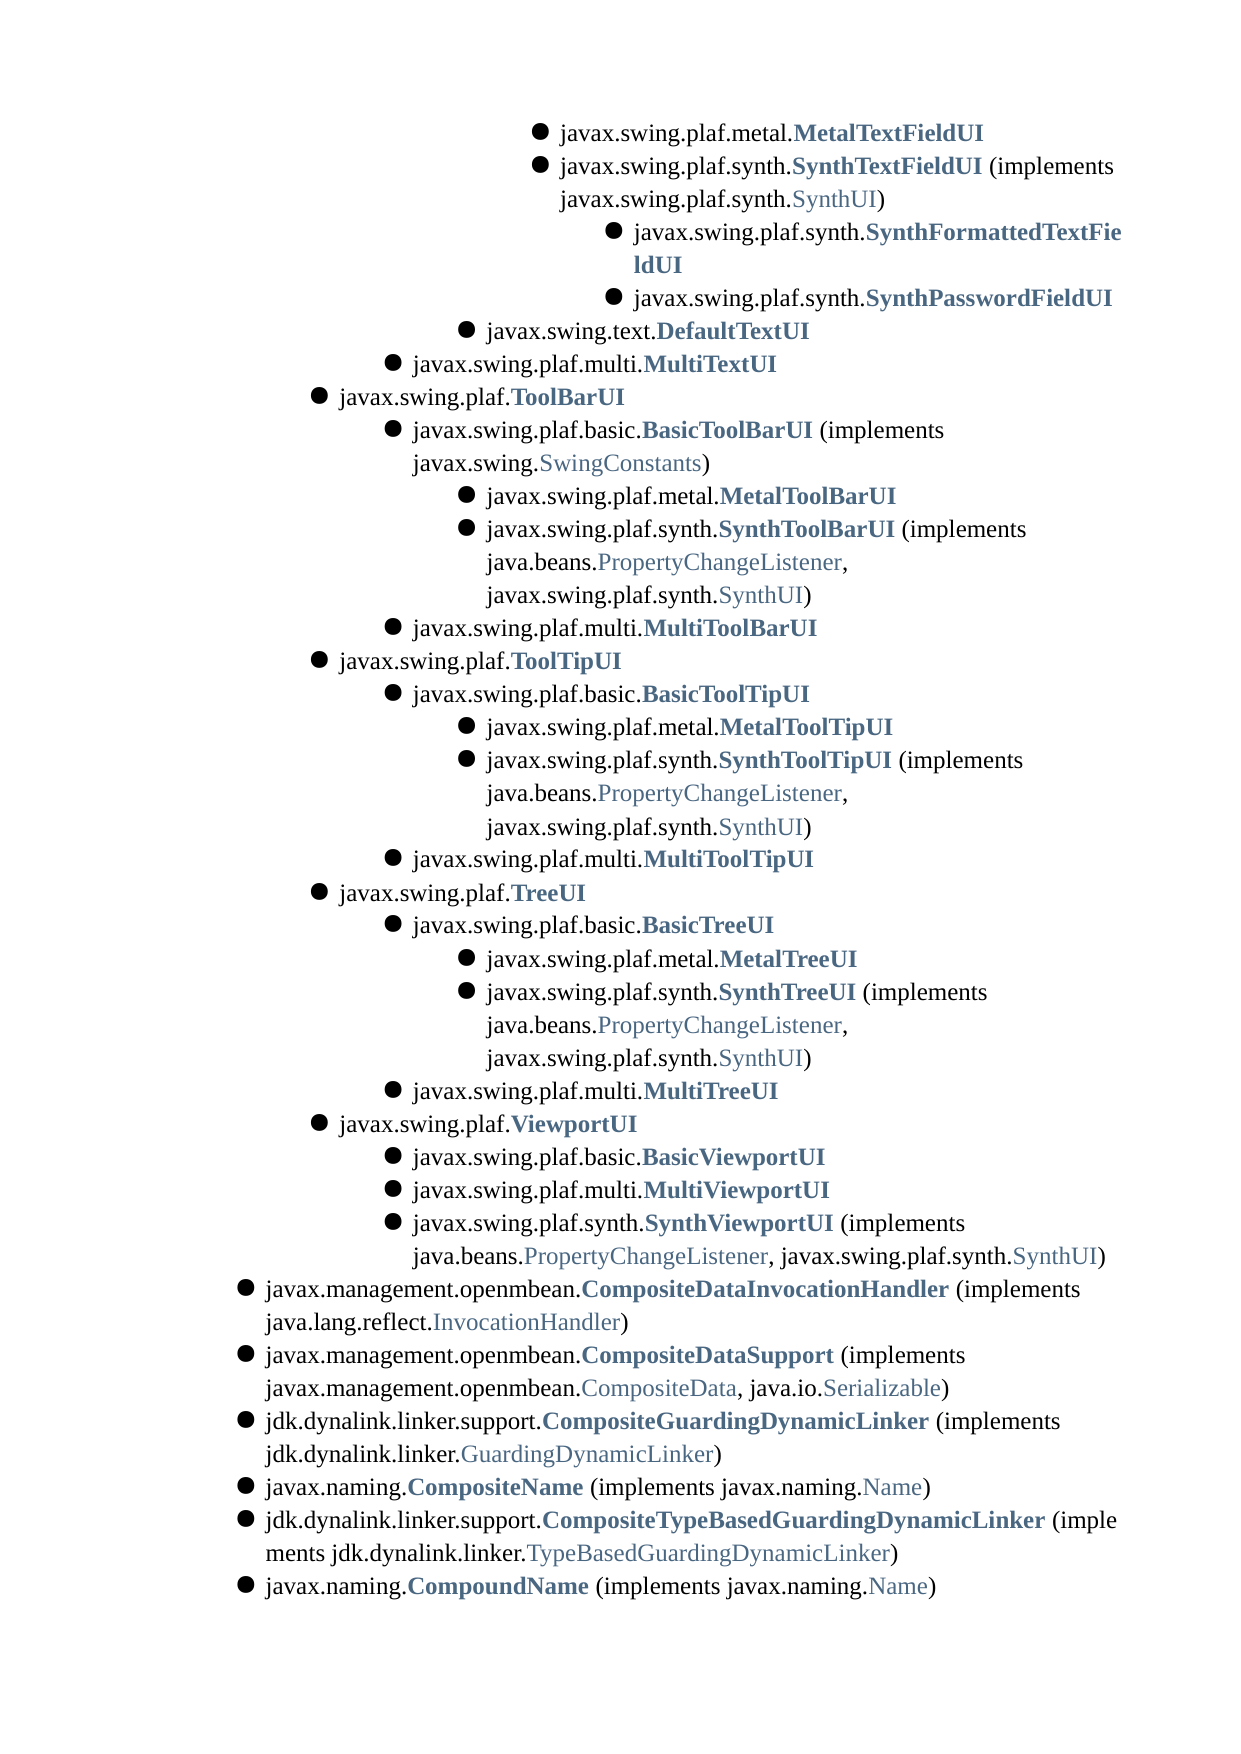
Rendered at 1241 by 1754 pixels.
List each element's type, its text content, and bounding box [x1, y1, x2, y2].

list javax.swing.plaf.synth.SynthToolBarUI (implements java.beans.PropertyChangeListener, javax.swing.plaf.synth.SynthUI) [457, 514, 1122, 609]
list jdk.dynalink.linker.support.CompositeGuardingDynamicLinker (implements jdk.dynalink.linker.GuardingDynamicLinker) [236, 1406, 1122, 1468]
list javax.swing.plaf.ToolBarUI [309, 382, 1122, 411]
list javax.swing.plaf.basic.BasicTreeUI [383, 911, 1122, 939]
list javax.swing.plaf.basic.BasicToolTipUI [383, 679, 1122, 708]
list javax.swing.plaf.multi.MultiTextUI [383, 349, 1122, 378]
list javax.swing.plaf.ViewportUI [309, 1109, 1122, 1137]
list javax.swing.plaf.multi.MultiViewportUI [383, 1175, 1122, 1203]
list javax.swing.plaf.metal.MetalToolBarUI [457, 481, 1122, 510]
list javax.swing.plaf.ToolTipUI [309, 646, 1122, 675]
list javax.swing.plaf.multi.MultiToolBarUI [383, 613, 1122, 642]
list javax.management.openmbean.CompositeDataSupport (implements javax.management.openmbean.CompositeData, java.io.Serializable) [236, 1340, 1122, 1402]
list javax.swing.plaf.synth.SynthTextFieldUI (implements javax.swing.plaf.synth.SynthUI) [531, 151, 1122, 213]
list javax.swing.text.DefaultTextUI [457, 316, 1122, 345]
list javax.swing.plaf.metal.MetalToolTipUI [457, 712, 1122, 741]
list javax.swing.plaf.multi.MultiToolTipUI [383, 844, 1122, 873]
list javax.swing.plaf.basic.BasicViewportUI [383, 1142, 1122, 1171]
list javax.swing.plaf.synth.SynthPasswordFieldUI [604, 283, 1122, 312]
list javax.swing.plaf.synth.SynthTreeUI (implements java.beans.PropertyChangeListener, javax.swing.plaf.synth.SynthUI) [457, 977, 1122, 1071]
list javax.swing.plaf.multi.MultiTreeUI [383, 1076, 1122, 1104]
list javax.management.openmbean.CompositeDataInvocationHandler (implements java.lang.reflect.InvocationHandler) [236, 1274, 1122, 1336]
list javax.swing.plaf.synth.SynthFormattedTextFieldUI [604, 217, 1122, 279]
list javax.swing.plaf.TreeUI [309, 878, 1122, 906]
list javax.swing.plaf.synth.SynthViewportUI (implements java.beans.PropertyChangeListener, javax.swing.plaf.synth.SynthUI) [383, 1208, 1122, 1269]
list javax.swing.plaf.metal.MetalTreeUI [457, 944, 1122, 972]
list javax.swing.plaf.metal.MetalTextFieldUI [531, 118, 1122, 147]
list jdk.dynalink.linker.support.CompositeTypeBasedGuardingDynamicLinker (implements jdk.dynalink.linker.TypeBasedGuardingDynamicLinker) [236, 1505, 1122, 1567]
list javax.naming.CompoundName (implements javax.naming.Name) [236, 1571, 1122, 1600]
list javax.swing.plaf.synth.SynthToolTipUI (implements java.beans.PropertyChangeListener, javax.swing.plaf.synth.SynthUI) [457, 746, 1122, 840]
list javax.naming.CompositeName (implements javax.naming.Name) [236, 1472, 1122, 1501]
list javax.swing.plaf.basic.BasicToolBarUI (implements javax.swing.SwingConstants) [383, 415, 1122, 477]
